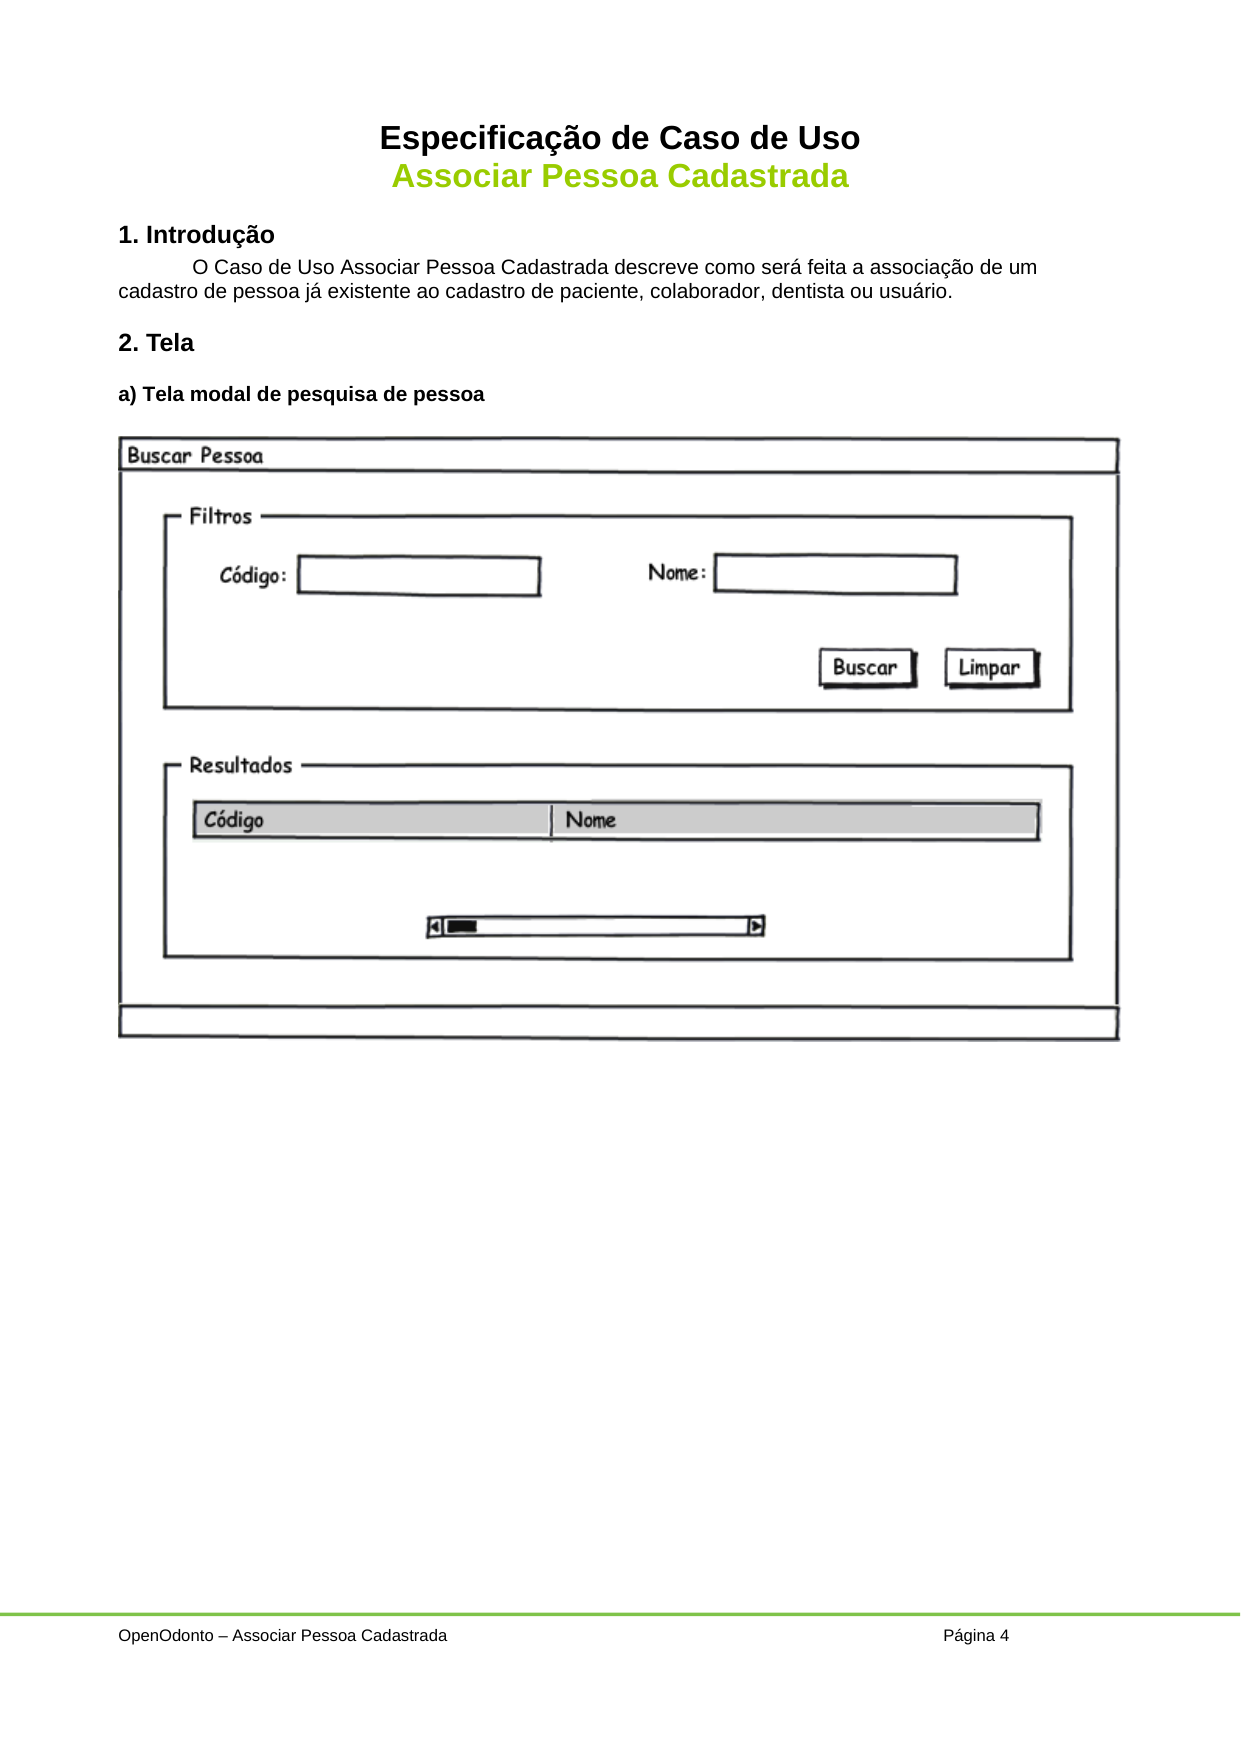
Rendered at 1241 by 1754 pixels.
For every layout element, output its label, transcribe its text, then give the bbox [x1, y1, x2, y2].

title Associar Pessoa Cadastrada [118, 157, 1122, 195]
text O Caso de Uso Associar Pessoa Cadastrada descreve como será feita a associação de um cadastro de pessoa já existente ao cadastro de paciente, colaborador, dentista ou usuário. [118, 255, 1122, 303]
picture [118, 436, 1122, 1042]
title Especificação de Caso de Uso [118, 118, 1122, 157]
subtitle Tela modal de pesquisa de pessoa [118, 382, 1122, 406]
subtitle 2. Tela [117, 328, 1122, 357]
subtitle 1. Introdução [118, 220, 1122, 249]
